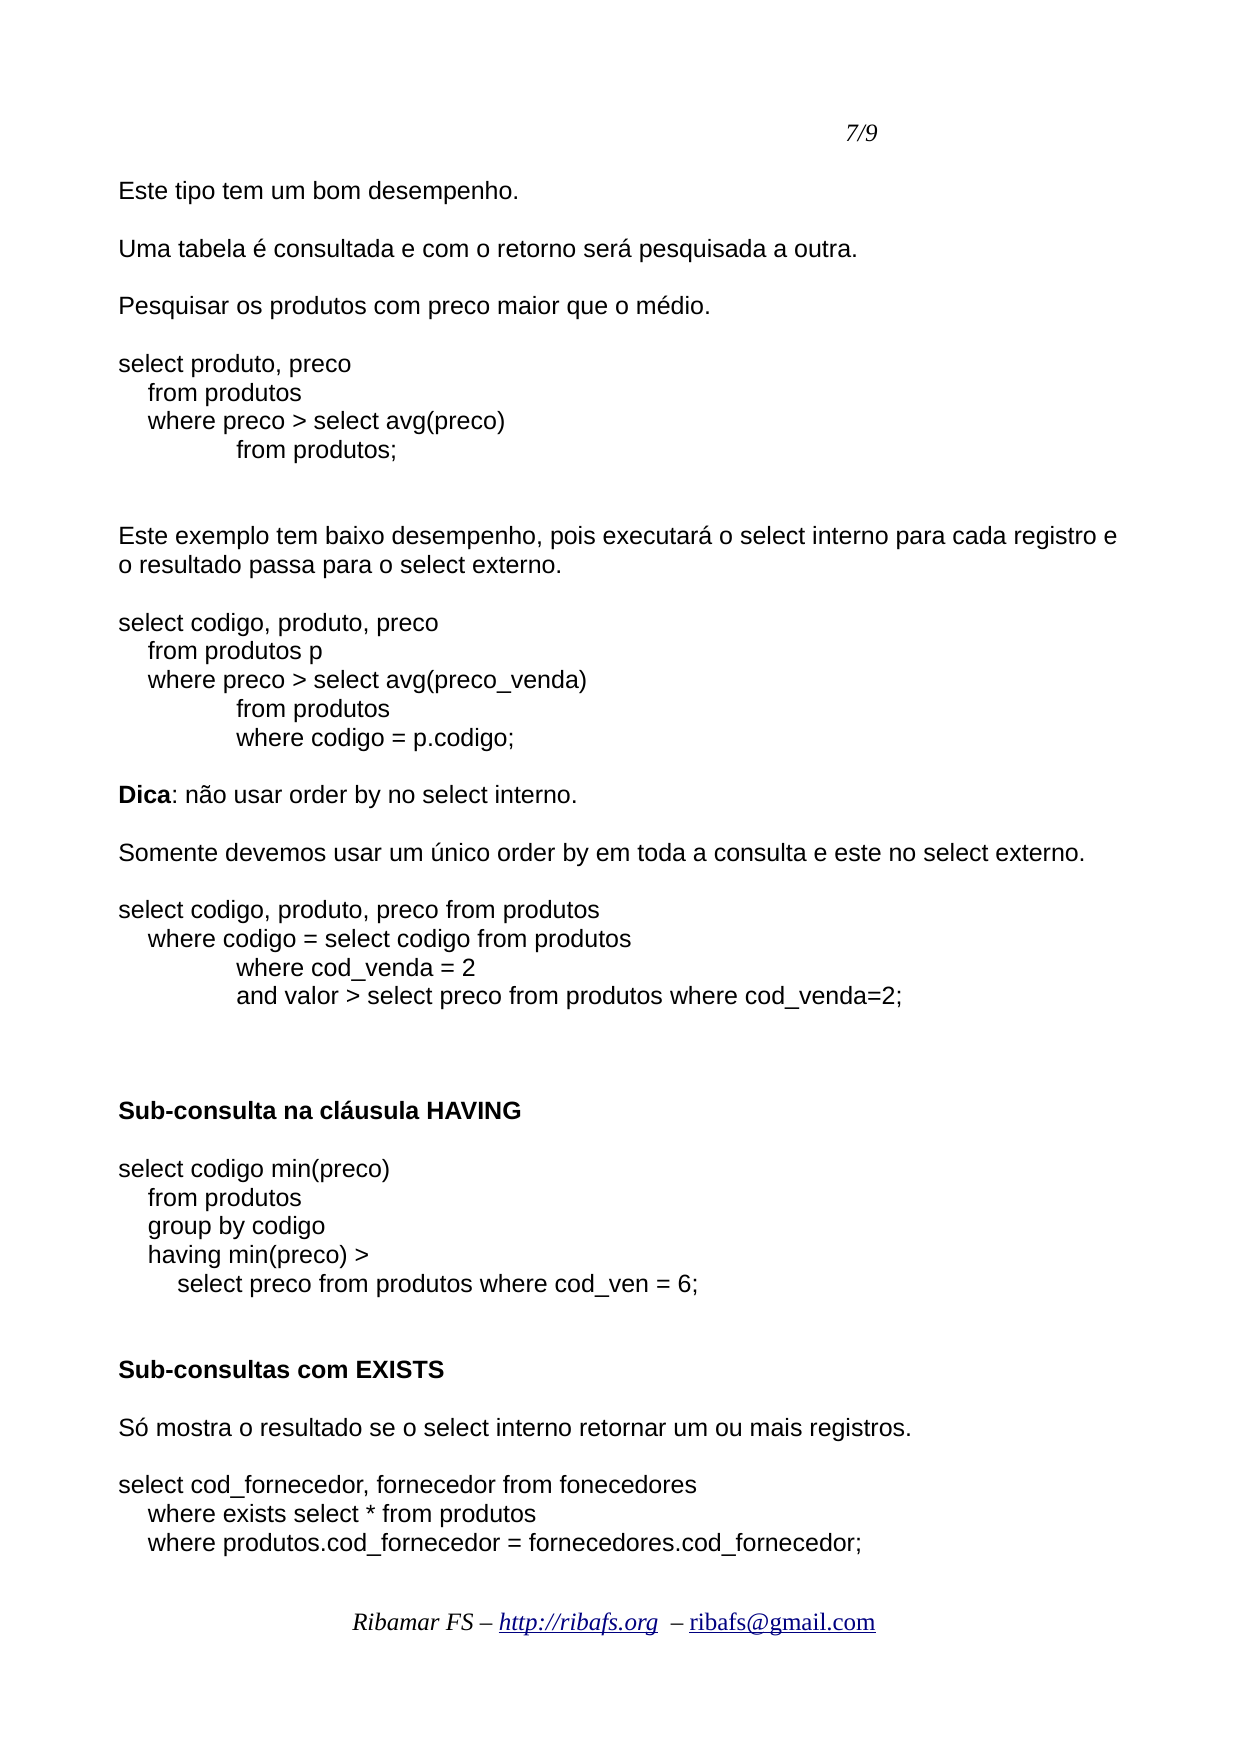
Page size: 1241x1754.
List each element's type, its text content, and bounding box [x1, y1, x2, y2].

text Dica: não usar order by no select interno. [118, 780, 1122, 809]
text select produto, preco [118, 349, 1122, 378]
text select codigo, produto, preco [118, 608, 1122, 636]
text where codigo = p.codigo; [118, 723, 1122, 751]
text Pesquisar os produtos com preco maior que o médio. [118, 291, 1122, 320]
text Uma tabela é consultada e com o retorno será pesquisada a outra. [118, 234, 1122, 263]
text select preco from produtos where cod_ven = 6; [118, 1269, 1122, 1298]
text where exists select * from produtos [118, 1499, 1122, 1528]
text from produtos [118, 378, 1122, 406]
text from produtos [118, 694, 1122, 723]
text Este exemplo tem baixo desempenho, pois executará o select interno para cada registro e o resultado passa para o select externo. [118, 521, 1122, 579]
text where cod_venda = 2 [118, 953, 1122, 981]
text Este tipo tem um bom desempenho. [118, 176, 1122, 205]
text Sub-consulta na cláusula HAVING [118, 1096, 1122, 1125]
text Só mostra o resultado se o select interno retornar um ou mais registros. [118, 1413, 1122, 1441]
text where produtos.cod_fornecedor = fornecedores.cod_fornecedor; [118, 1528, 1122, 1556]
text from produtos; [118, 435, 1122, 464]
text from produtos [118, 1183, 1122, 1211]
text where preco > select avg(preco_venda) [118, 665, 1122, 694]
text where preco > select avg(preco) [118, 406, 1122, 435]
text Somente devemos usar um único order by em toda a consulta e este no select externo. [118, 838, 1122, 866]
text from produtos p [118, 636, 1122, 665]
text and valor > select preco from produtos where cod_venda=2; [118, 981, 1122, 1010]
text select codigo, produto, preco from produtos [118, 895, 1122, 924]
text select codigo min(preco) [118, 1154, 1122, 1183]
text Sub-consultas com EXISTS [118, 1355, 1122, 1384]
text where codigo = select codigo from produtos [118, 924, 1122, 953]
text group by codigo [118, 1211, 1122, 1240]
text having min(preco) > [118, 1240, 1122, 1269]
text select cod_fornecedor, fornecedor from fonecedores [118, 1470, 1122, 1499]
